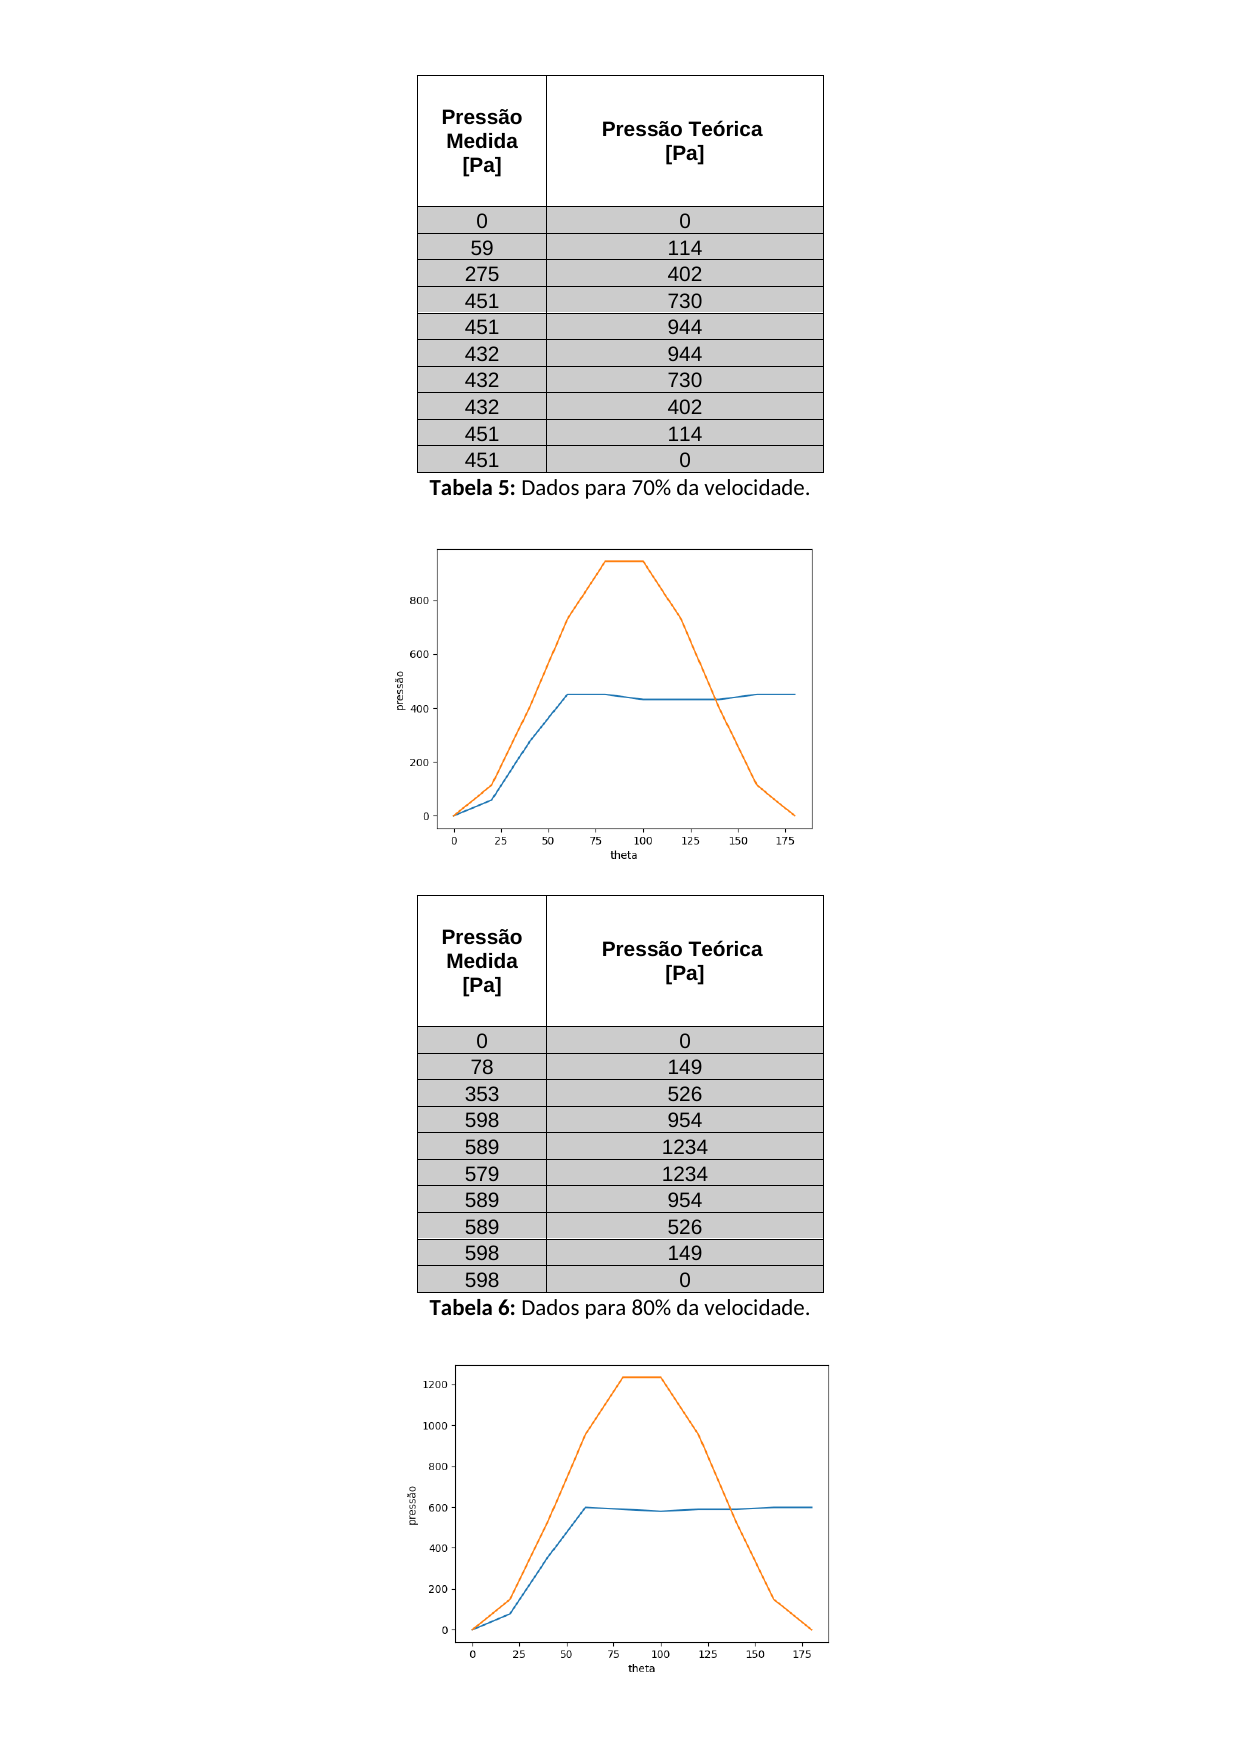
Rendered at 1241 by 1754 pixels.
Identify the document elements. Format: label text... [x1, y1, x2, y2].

table_cell 275 [418, 260, 546, 286]
table_cell 944 [547, 314, 823, 339]
table_cell 451 [418, 446, 546, 472]
table_cell 589 [418, 1213, 546, 1238]
table_cell 598 [418, 1240, 546, 1265]
table_cell 149 [547, 1240, 823, 1265]
table_cell 1234 [547, 1133, 823, 1159]
table_cell 432 [418, 367, 546, 392]
table_cell 402 [547, 260, 823, 286]
table_cell 944 [547, 340, 823, 366]
table_cell 730 [547, 287, 823, 312]
table_cell 0 [547, 1027, 823, 1053]
picture [403, 1339, 853, 1678]
table_header Pressão Teórica [Pa] [547, 76, 823, 206]
table_cell 432 [418, 340, 546, 366]
table_cell 451 [418, 287, 546, 312]
table_cell 0 [418, 1027, 546, 1053]
table_cell 526 [547, 1213, 823, 1238]
text Tabela 6: Dados para 80% da velocidade. [35, 1293, 1205, 1321]
table_cell 954 [547, 1107, 823, 1132]
table_cell 1234 [547, 1160, 823, 1185]
table_cell 114 [547, 420, 823, 445]
table_cell 0 [547, 446, 823, 472]
table_cell 114 [547, 234, 823, 259]
table_cell 149 [547, 1054, 823, 1079]
table_header Pressão Medida [Pa] [418, 76, 546, 206]
table_cell 579 [418, 1160, 546, 1185]
table_header Pressão Medida [Pa] [418, 896, 546, 1026]
table_cell 59 [418, 234, 546, 259]
table_cell 730 [547, 367, 823, 392]
table_cell 526 [547, 1080, 823, 1106]
table_cell 0 [418, 207, 546, 233]
table_cell 598 [418, 1266, 546, 1292]
table_cell 589 [418, 1133, 546, 1159]
table_cell 451 [418, 314, 546, 339]
table_cell 598 [418, 1107, 546, 1132]
table_cell 432 [418, 393, 546, 419]
picture [378, 519, 844, 866]
text Tabela 5: Dados para 70% da velocidade. [35, 473, 1205, 501]
table_cell 0 [547, 207, 823, 233]
table_header Pressão Teórica [Pa] [547, 896, 823, 1026]
table_cell 589 [418, 1186, 546, 1212]
table_cell 954 [547, 1186, 823, 1212]
table_cell 78 [418, 1054, 546, 1079]
table_cell 451 [418, 420, 546, 445]
table_cell 402 [547, 393, 823, 419]
table_cell 353 [418, 1080, 546, 1106]
table_cell 0 [547, 1266, 823, 1292]
